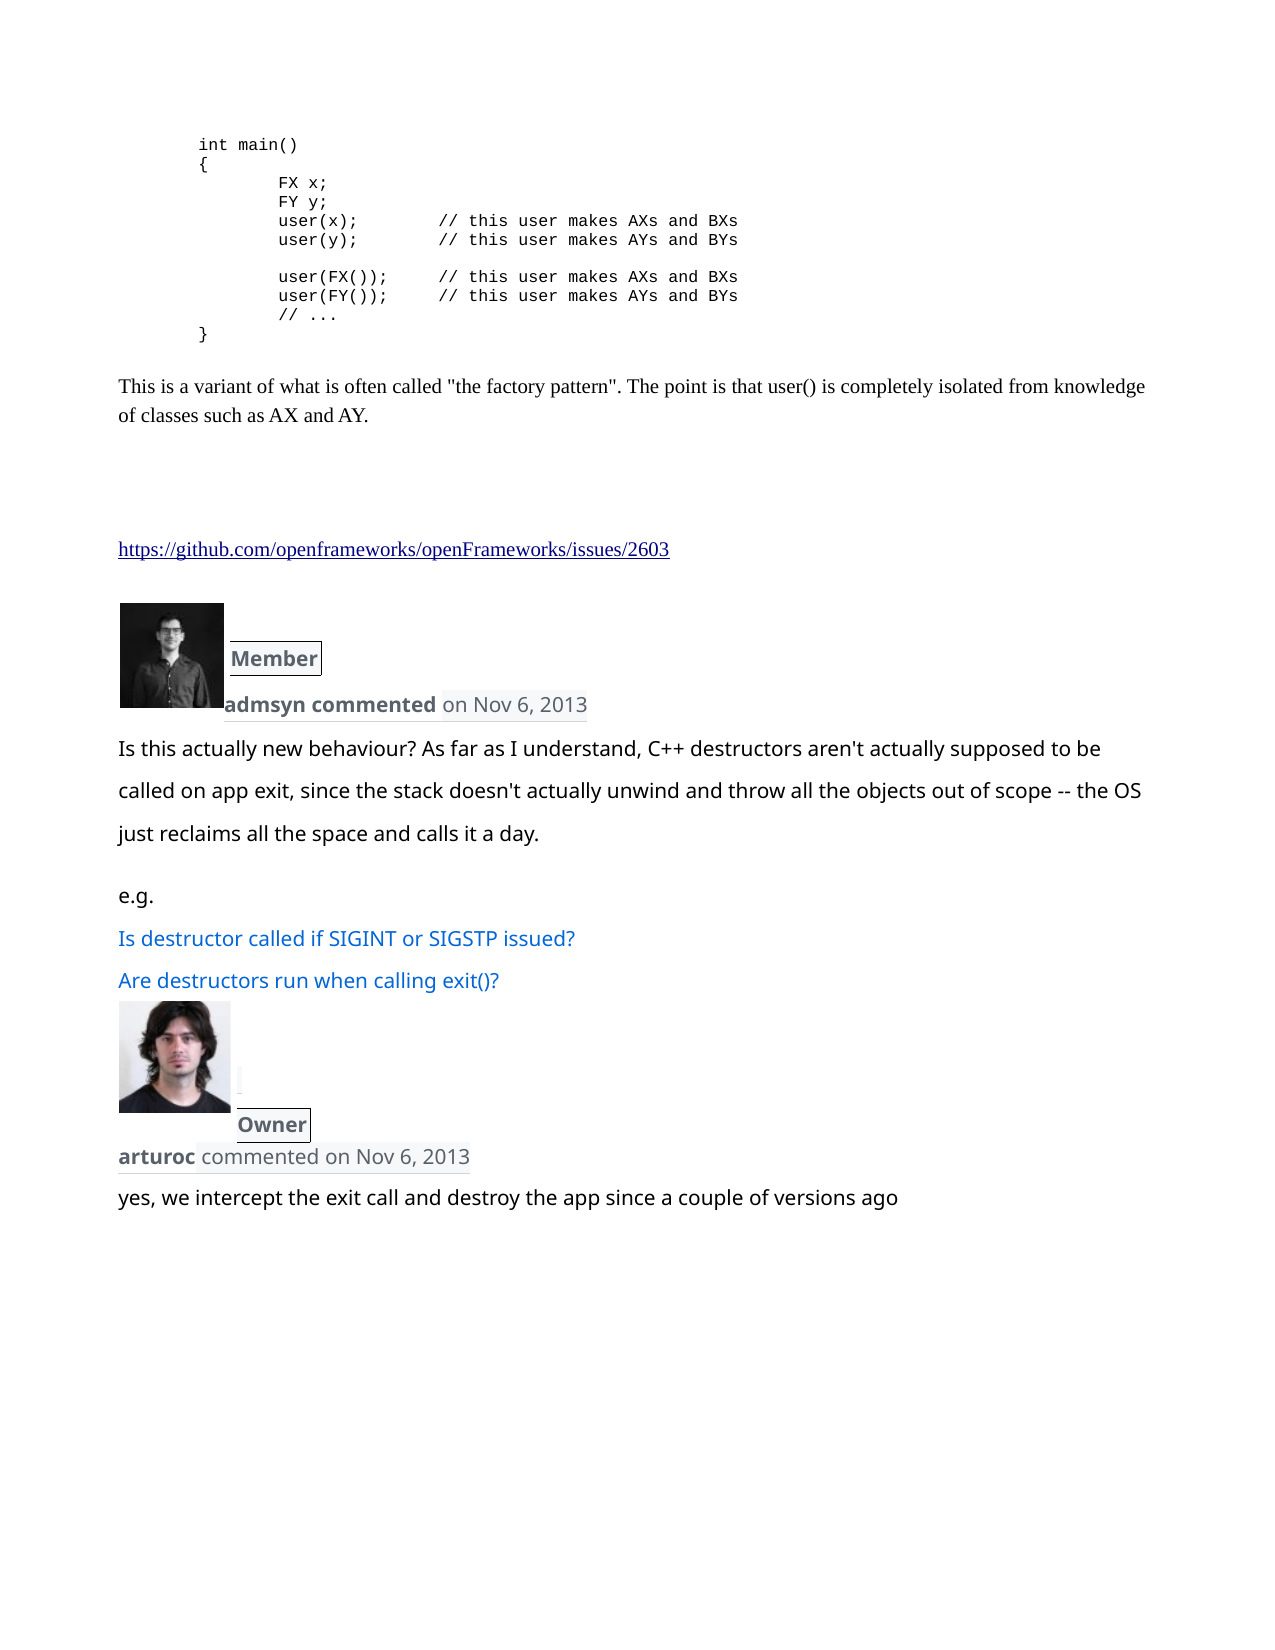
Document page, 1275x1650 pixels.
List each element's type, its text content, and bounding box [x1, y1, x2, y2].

text int main() [118, 137, 1157, 156]
text // ... [118, 307, 1157, 326]
text This is a variant of what is often called "the factory pattern". The point is that user() is completely isolated from knowledge of classes such as AX and AY. [118, 374, 1157, 427]
text user(y); // this user makes AYs and BYs [118, 231, 1157, 250]
text user(FX()); // this user makes AXs and BXs [118, 269, 1157, 288]
text FY y; [118, 193, 1157, 212]
text https://github.com/openframeworks/openFrameworks/issues/2603 [118, 533, 1157, 565]
text FX x; [118, 175, 1157, 193]
picture [119, 1001, 231, 1113]
text user(x); // this user makes AXs and BXs [118, 212, 1157, 231]
picture [120, 603, 224, 708]
text } [118, 326, 1157, 344]
text [322, 641, 1157, 675]
text user(FY()); // this user makes AYs and BYs [118, 288, 1157, 307]
subtitle arturoc commented on Nov 6, 2013 [118, 1142, 1157, 1173]
text [311, 1108, 1157, 1142]
table_header Is this actually new behaviour? As far as I understand, C++ destructors aren't actually supposed to be called on app exit, since the stack doesn't actually unwind and throw all the objects out of scope -- the OS just reclaims all the space and calls it a day. e.g. Is destructor called if SIGINT or SIGSTP issued? Are destructors run when calling exit()? [118, 734, 1157, 1005]
text Member [224, 641, 321, 675]
text { [118, 156, 1157, 175]
table_header yes, we intercept the exit call and destroy the app since a couple of versions ago [118, 1174, 1158, 1221]
text Owner [124, 1108, 310, 1142]
subtitle admsyn commented on Nov 6, 2013 [118, 690, 1157, 721]
